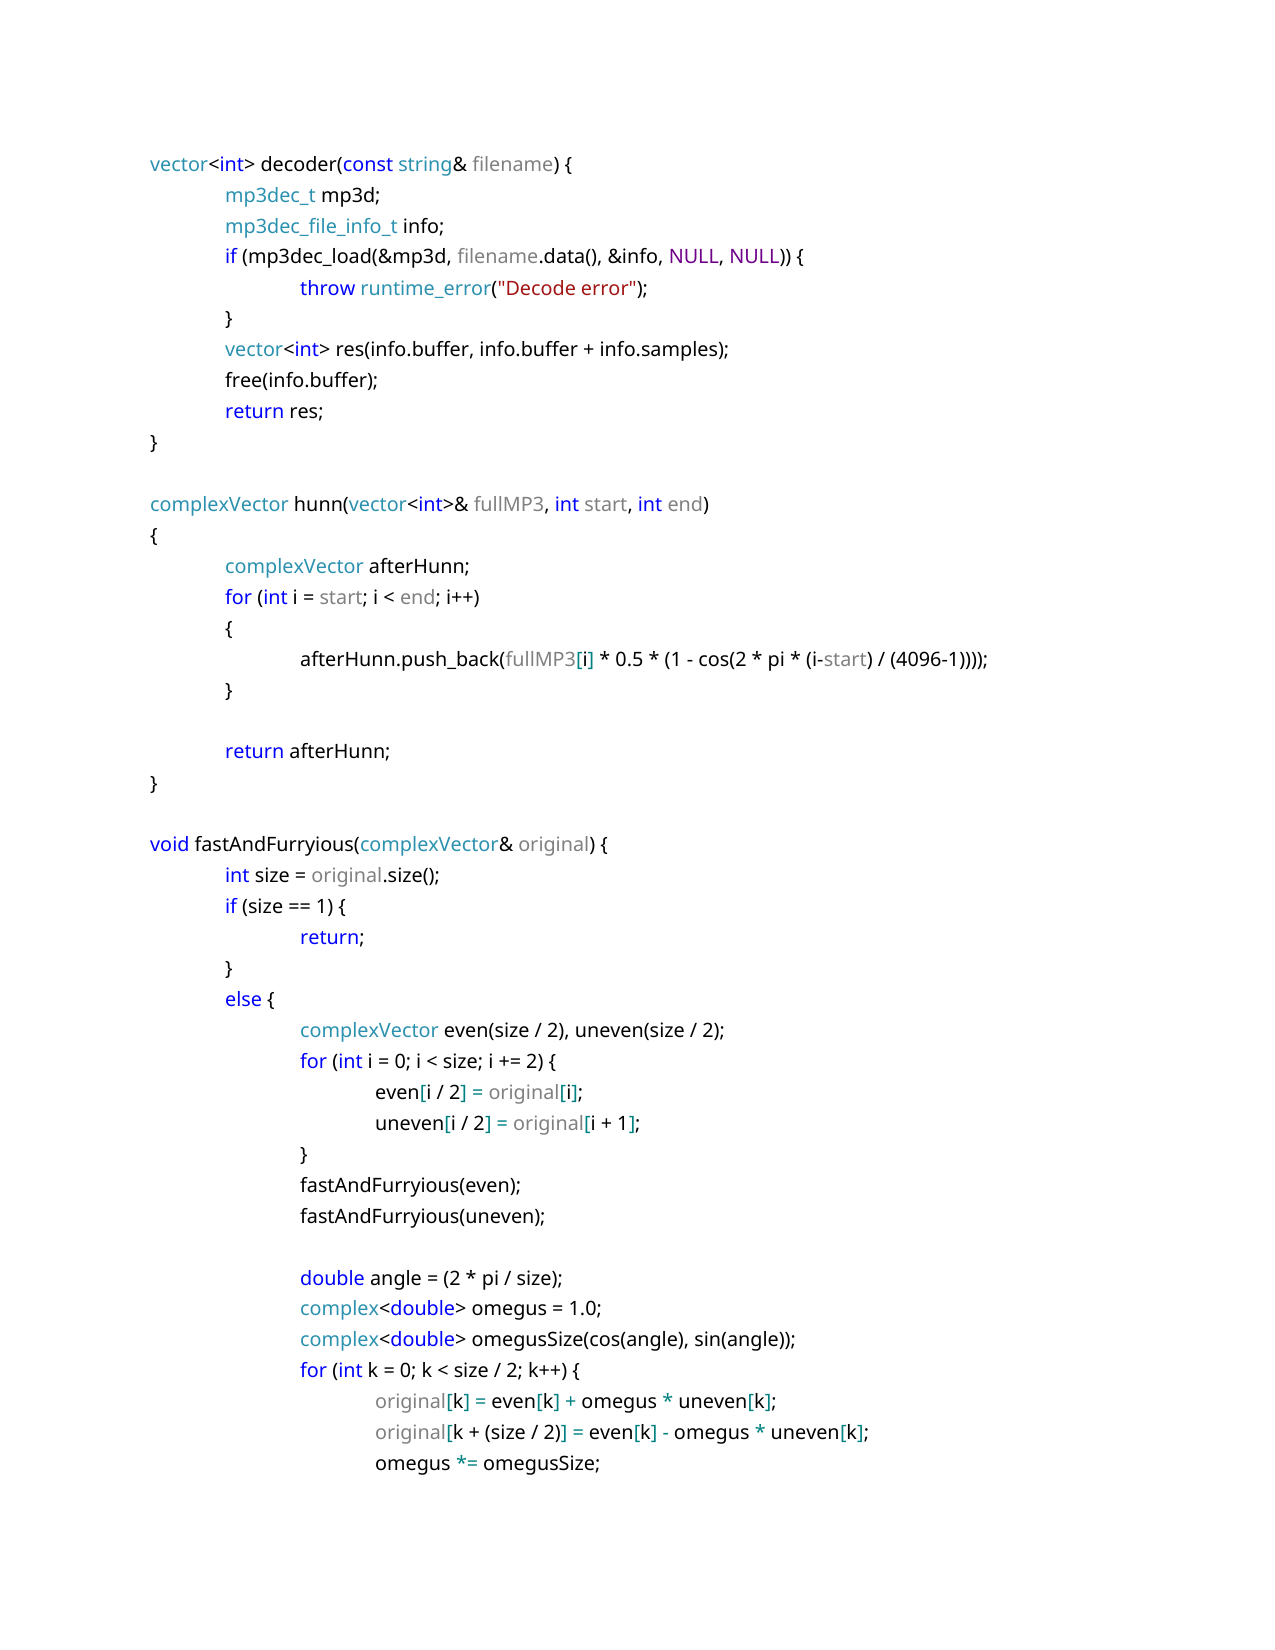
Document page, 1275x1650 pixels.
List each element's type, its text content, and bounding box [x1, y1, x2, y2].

text if (mp3dec_load(&mp3d, filename.data(), &info, NULL, NULL)) { [150, 243, 1125, 270]
text even[i / 2] = original[i]; [150, 1078, 1125, 1105]
text complexVector even(size / 2), uneven(size / 2); [150, 1016, 1125, 1043]
text vector<int> decoder(const string& filename) { [150, 150, 1125, 177]
text { [150, 521, 1125, 548]
text fastAndFurryious(even); [150, 1171, 1125, 1198]
text complex<double> omegus = 1.0; [150, 1295, 1125, 1322]
text original[k + (size / 2)] = even[k] - omegus * uneven[k]; [150, 1418, 1125, 1445]
text uneven[i / 2] = original[i + 1]; [150, 1109, 1125, 1136]
text for (int k = 0; k < size / 2; k++) { [150, 1357, 1125, 1383]
text } [150, 1140, 1125, 1167]
text void fastAndFurryious(complexVector& original) { [150, 831, 1125, 858]
text complex<double> omegusSize(cos(angle), sin(angle)); [150, 1326, 1125, 1353]
text complexVector hunn(vector<int>& fullMP3, int start, int end) [150, 490, 1125, 517]
text } [150, 305, 1125, 332]
text else { [150, 985, 1125, 1012]
text { [150, 614, 1125, 641]
text for (int i = 0; i < size; i += 2) { [150, 1047, 1125, 1074]
text } [150, 428, 1125, 455]
text } [150, 676, 1125, 703]
text return; [150, 923, 1125, 950]
text for (int i = start; i < end; i++) [150, 583, 1125, 610]
text throw runtime_error("Decode error"); [150, 274, 1125, 301]
text return afterHunn; [150, 738, 1125, 765]
text if (size == 1) { [150, 892, 1125, 919]
text vector<int> res(info.buffer, info.buffer + info.samples); [150, 336, 1125, 363]
text complexVector afterHunn; [150, 552, 1125, 579]
text mp3dec_file_info_t info; [150, 212, 1125, 239]
text } [150, 769, 1125, 796]
text } [150, 954, 1125, 981]
text free(info.buffer); [150, 367, 1125, 393]
text int size = original.size(); [150, 862, 1125, 888]
text return res; [150, 397, 1125, 424]
text fastAndFurryious(uneven); [150, 1202, 1125, 1229]
text mp3dec_t mp3d; [150, 181, 1125, 208]
text afterHunn.push_back(fullMP3[i] * 0.5 * (1 - cos(2 * pi * (i-start) / (4096-1)))); [150, 645, 1125, 672]
text double angle = (2 * pi / size); [150, 1264, 1125, 1291]
text original[k] = even[k] + omegus * uneven[k]; [150, 1387, 1125, 1414]
text omegus *= omegusSize; [150, 1449, 1125, 1476]
